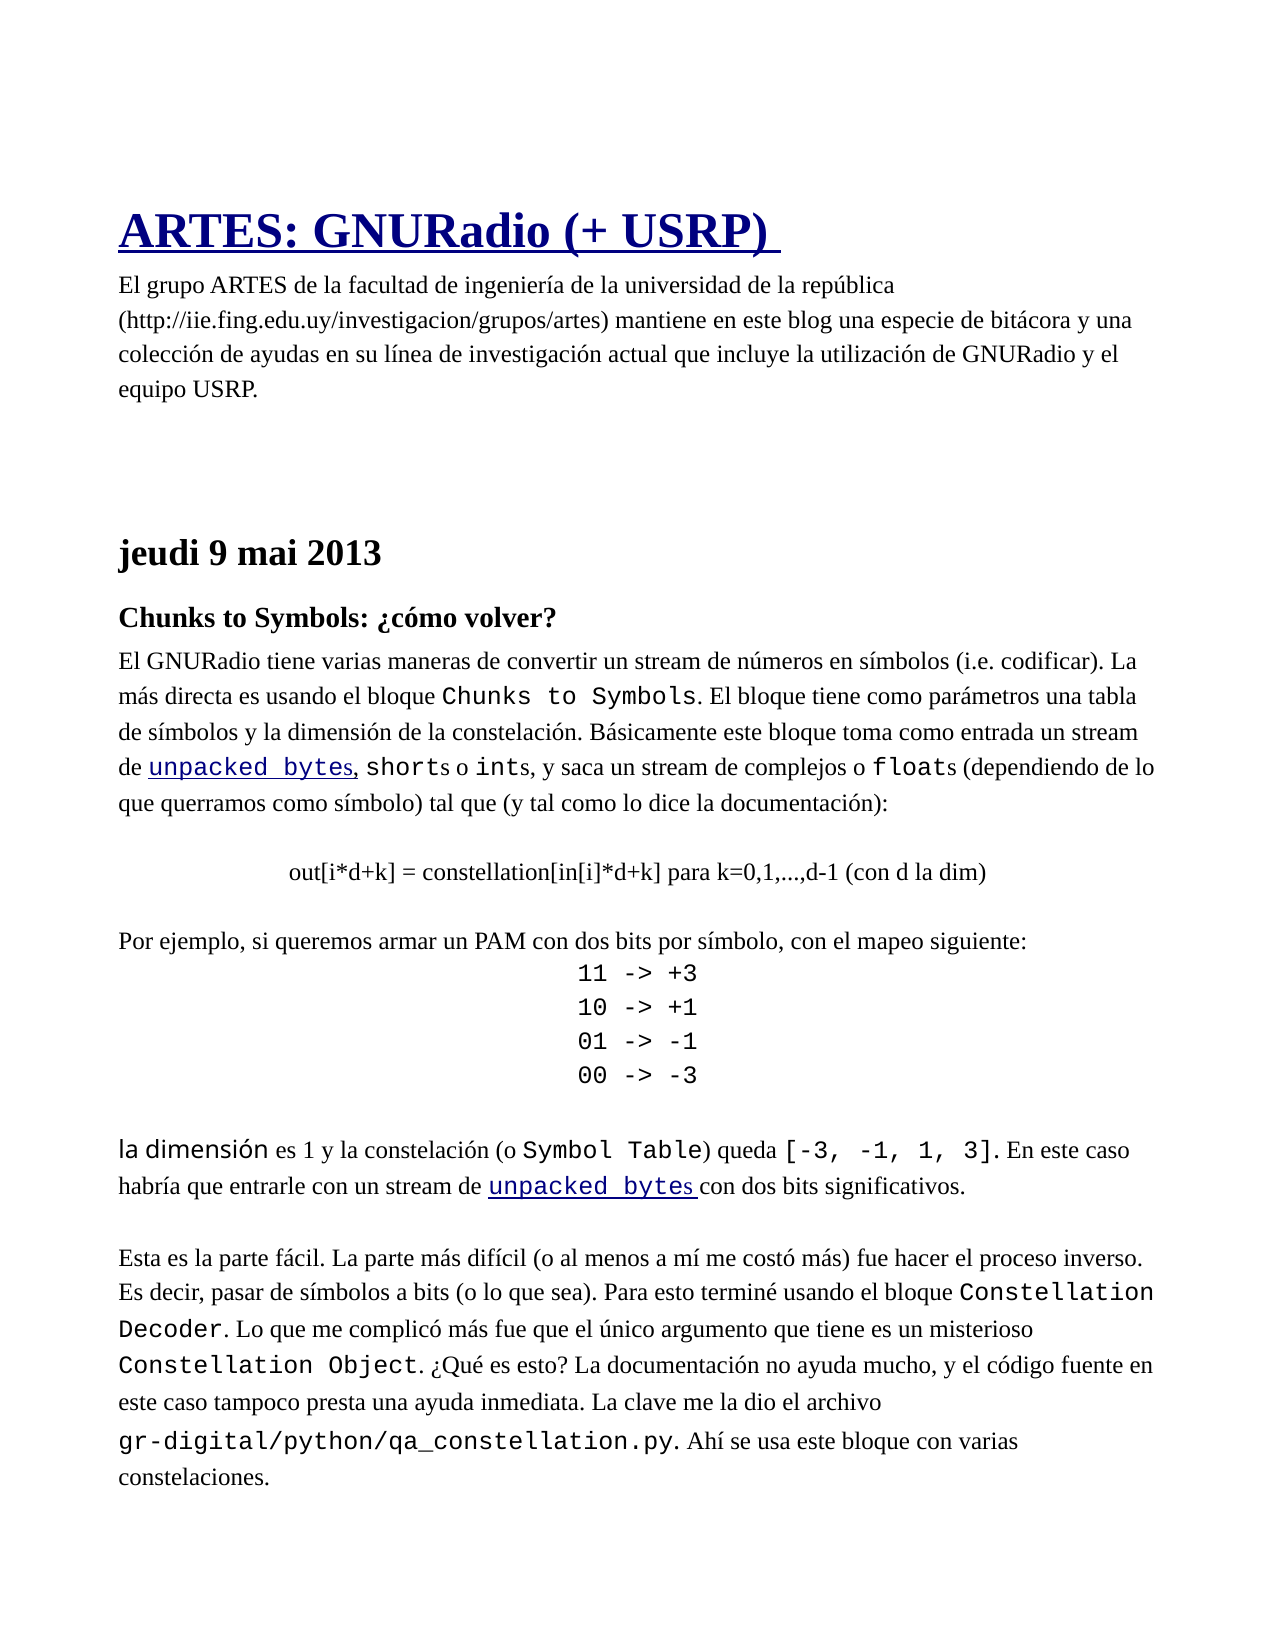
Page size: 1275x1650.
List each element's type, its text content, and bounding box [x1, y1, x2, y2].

text Esta es la parte fácil. La parte más difícil (o al menos a mí me costó más) fue hacer el proceso inverso. Es decir, pasar de símbolos a bits (o lo que sea). Para esto terminé usando el bloque Constellation Decoder. Lo que me complicó más fue que el único argumento que tiene es un misterioso Constellation Object. ¿Qué es esto? La documentación no ayuda mucho, y el código fuente en este caso tampoco presta una ayuda inmediata. La clave me la dio el archivo gr-digital/python/qa_constellation.py. Ahí se usa este bloque con varias constelaciones. [118, 1243, 1157, 1491]
text 11 -> +3 [118, 961, 1157, 989]
text El grupo ARTES de la facultad de ingeniería de la universidad de la república (http://iie.fing.edu.uy/investigacion/grupos/artes) mantiene en este blog una especie de bitácora y una colección de ayudas en su línea de investigación actual que incluye la utilización de GNURadio y el equipo USRP. [118, 271, 1157, 403]
text 00 -> -3 [118, 1063, 1157, 1091]
text Por ejemplo, si queremos armar un PAM con dos bits por símbolo, con el mapeo siguiente: [118, 926, 1157, 955]
text out[i*d+k] = constellation[in[i]*d+k] para k=0,1,...,d-1 (con d la dim) [118, 857, 1157, 886]
text la dimensión es 1 y la constelación (o Symbol Table) queda [-3, -1, 1, 3]. En este caso habría que entrarle con un stream de unpacked bytes con dos bits significativos. [118, 1131, 1157, 1202]
subtitle ARTES: GNURadio (+ USRP) [118, 201, 1157, 258]
text El GNURadio tiene varias maneras de convertir un stream de números en símbolos (i.e. codificar). La más directa es usando el bloque Chunks to Symbols. El bloque tiene como parámetros una tabla de símbolos y la dimensión de la constelación. Básicamente este bloque toma como entrada un stream de unpacked bytes, shorts o ints, y saca un stream de complejos o floats (dependiendo de lo que querramos como símbolo) tal que (y tal como lo dice la documentación): [118, 646, 1157, 817]
subtitle jeudi 9 mai 2013 [118, 530, 1157, 573]
subtitle Chunks to Symbols: ¿cómo volver? [118, 600, 1157, 634]
text 01 -> -1 [118, 1029, 1157, 1057]
text 10 -> +1 [118, 995, 1157, 1023]
